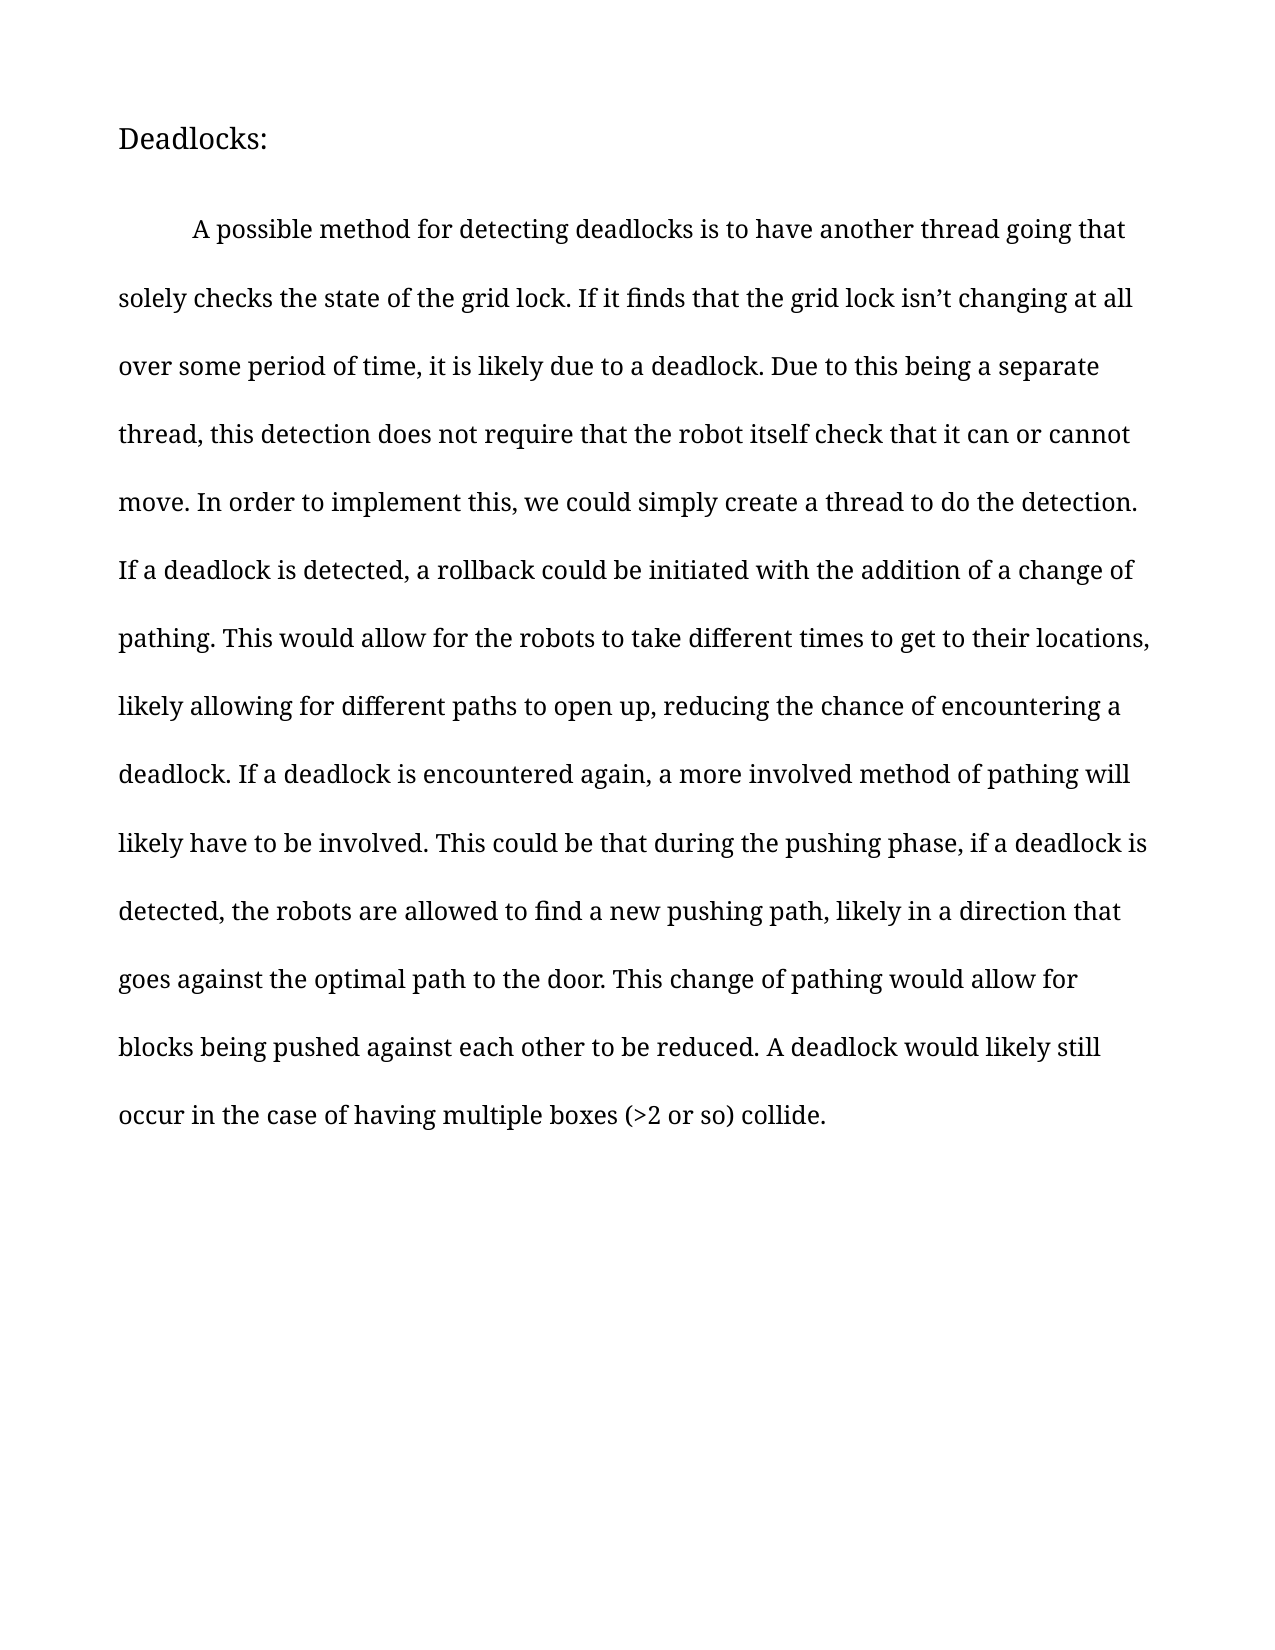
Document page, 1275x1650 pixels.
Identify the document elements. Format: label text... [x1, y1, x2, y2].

text Deadlocks: [118, 118, 1157, 158]
text A possible method for detecting deadlocks is to have another thread going that solely checks the state of the grid lock. If it finds that the grid lock isn’t changing at all over some period of time, it is likely due to a deadlock. Due to this being a separate thread, this detection does not require that the robot itself check that it can or cannot move. In order to implement this, we could simply create a thread to do the detection. If a deadlock is detected, a rollback could be initiated with the addition of a change of pathing. This would allow for the robots to take different times to get to their locations, likely allowing for different paths to open up, reducing the chance of encountering a deadlock. If a deadlock is encountered again, a more involved method of pathing will likely have to be involved. This could be that during the pushing phase, if a deadlock is detected, the robots are allowed to find a new pushing path, likely in a direction that goes against the optimal path to the door. This change of pathing would allow for blocks being pushed against each other to be reduced. A deadlock would likely still occur in the case of having multiple boxes (>2 or so) collide. [118, 212, 1157, 1132]
